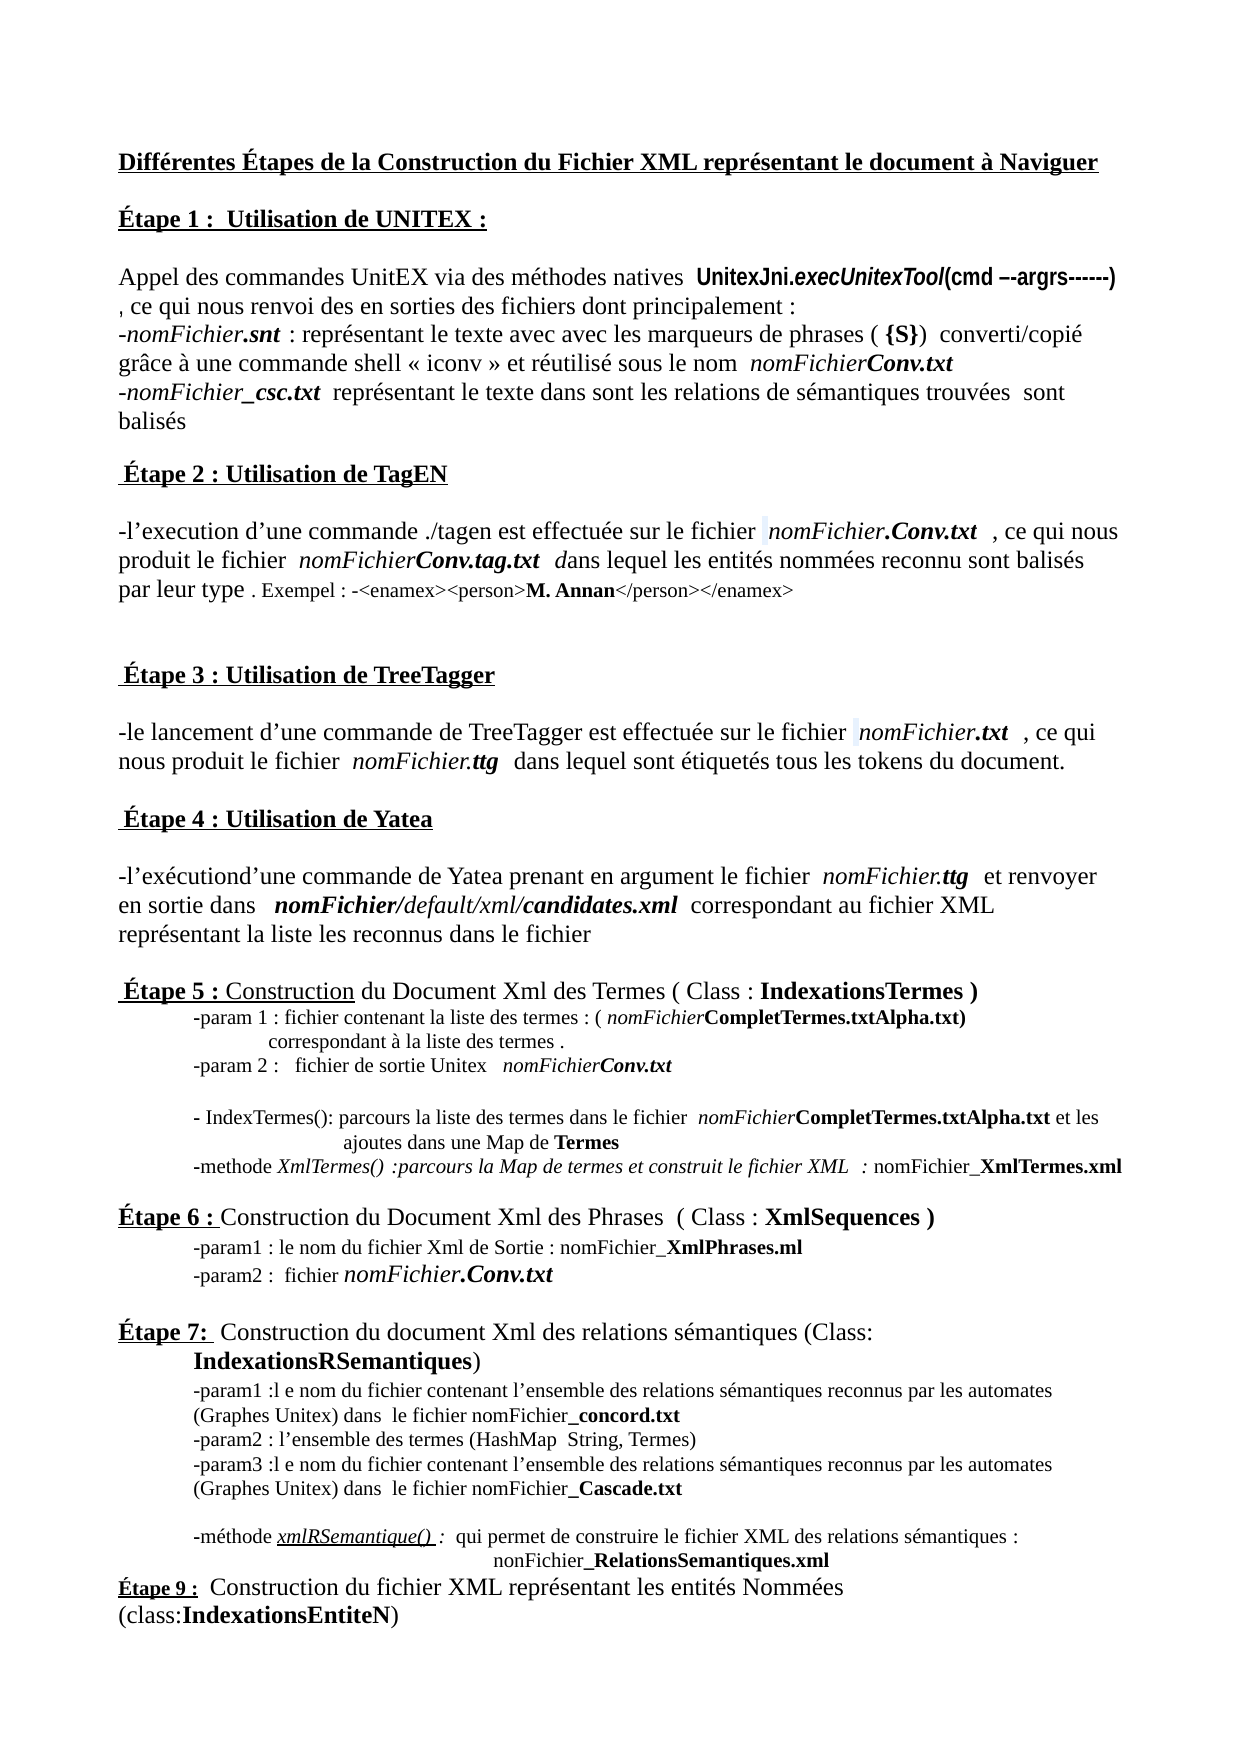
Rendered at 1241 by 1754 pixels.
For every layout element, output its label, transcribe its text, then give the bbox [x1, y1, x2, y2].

text -nomFichier_csc.txt représentant le texte dans sont les relations de sémantiques trouvées sont balisés [118, 377, 1122, 434]
text Étape 3 : Utilisation de TreeTagger [118, 660, 1122, 689]
text Appel des commandes UnitEX via des méthodes natives UnitexJni.execUnitexTool(cmd –-argrs------) , ce qui nous renvoi des en sorties des fichiers dont principalement : [118, 262, 1122, 319]
text correspondant à la liste des termes . [118, 1029, 1122, 1053]
text -l’exécutiond’une commande de Yatea prenant en argument le fichier nomFichier.ttg et renvoyer en sortie dans nomFichier/default/xml/candidates.xml correspondant au fichier XML représentant la liste les reconnus dans le fichier [118, 861, 1122, 947]
text Différentes Étapes de la Construction du Fichier XML représentant le document à Naviguer [118, 147, 1122, 176]
text -param1 : le nom du fichier Xml de Sortie : nomFichier_XmlPhrases.ml [118, 1231, 1122, 1259]
text Étape 1 : Utilisation de UNITEX : [118, 204, 1122, 233]
text -nomFichier.snt : représentant le texte avec avec les marqueurs de phrases ( {S}) converti/copié grâce à une commande shell « iconv » et réutilisé sous le nom nomFichierConv.txt [118, 319, 1122, 377]
text Étape 5 : Construction du Document Xml des Termes ( Class : IndexationsTermes ) [118, 976, 1122, 1005]
text -param2 : l’ensemble des termes (HashMap String, Termes) [118, 1427, 1122, 1451]
text - IndexTermes(): parcours la liste des termes dans le fichier nomFichierCompletTermes.txtAlpha.txt et les ajoutes dans une Map de Termes [118, 1101, 1122, 1154]
text -méthode xmlRSemantique() : qui permet de construire le fichier XML des relations sémantiques : [118, 1524, 1122, 1548]
text -param 2 : fichier de sortie Unitex nomFichierConv.txt [118, 1053, 1122, 1077]
text -le lancement d’une commande de TreeTagger est effectuée sur le fichier nomFichier.txt , ce qui nous produit le fichier nomFichier.ttg dans lequel sont étiquetés tous les tokens du document. [118, 717, 1122, 775]
text Étape 6 : Construction du Document Xml des Phrases ( Class : XmlSequences ) [118, 1202, 1122, 1231]
text -param1 :l e nom du fichier contenant l’ensemble des relations sémantiques reconnus par les automates (Graphes Unitex) dans le fichier nomFichier_concord.txt [118, 1374, 1122, 1427]
text -param3 :l e nom du fichier contenant l’ensemble des relations sémantiques reconnus par les automates (Graphes Unitex) dans le fichier nomFichier_Cascade.txt [118, 1451, 1122, 1499]
text nonFichier_RelationsSemantiques.xml [118, 1548, 1122, 1572]
text Étape 2 : Utilisation de TagEN [118, 459, 1122, 487]
text -param2 : fichier nomFichier.Conv.txt [118, 1259, 1122, 1288]
text -param 1 : fichier contenant la liste des termes : ( nomFichierCompletTermes.txtAlpha.txt) [118, 1005, 1122, 1029]
text -methode XmlTermes() :parcours la Map de termes et construit le fichier XML : nomFichier_XmlTermes.xml [118, 1154, 1122, 1178]
text Étape 4 : Utilisation de Yatea [118, 804, 1122, 832]
text Étape 7: Construction du document Xml des relations sémantiques (Class: IndexationsRSemantiques) [118, 1317, 1122, 1374]
text Étape 9 : Construction du fichier XML représentant les entités Nommées (class:IndexationsEntiteN) [118, 1572, 1122, 1629]
text -l’execution d’une commande ./tagen est effectuée sur le fichier nomFichier.Conv.txt , ce qui nous produit le fichier nomFichierConv.tag.txt dans lequel les entités nommées reconnu sont balisés par leur type . Exempel : -<enamex><person>M. Annan</person></enamex> [118, 516, 1122, 602]
